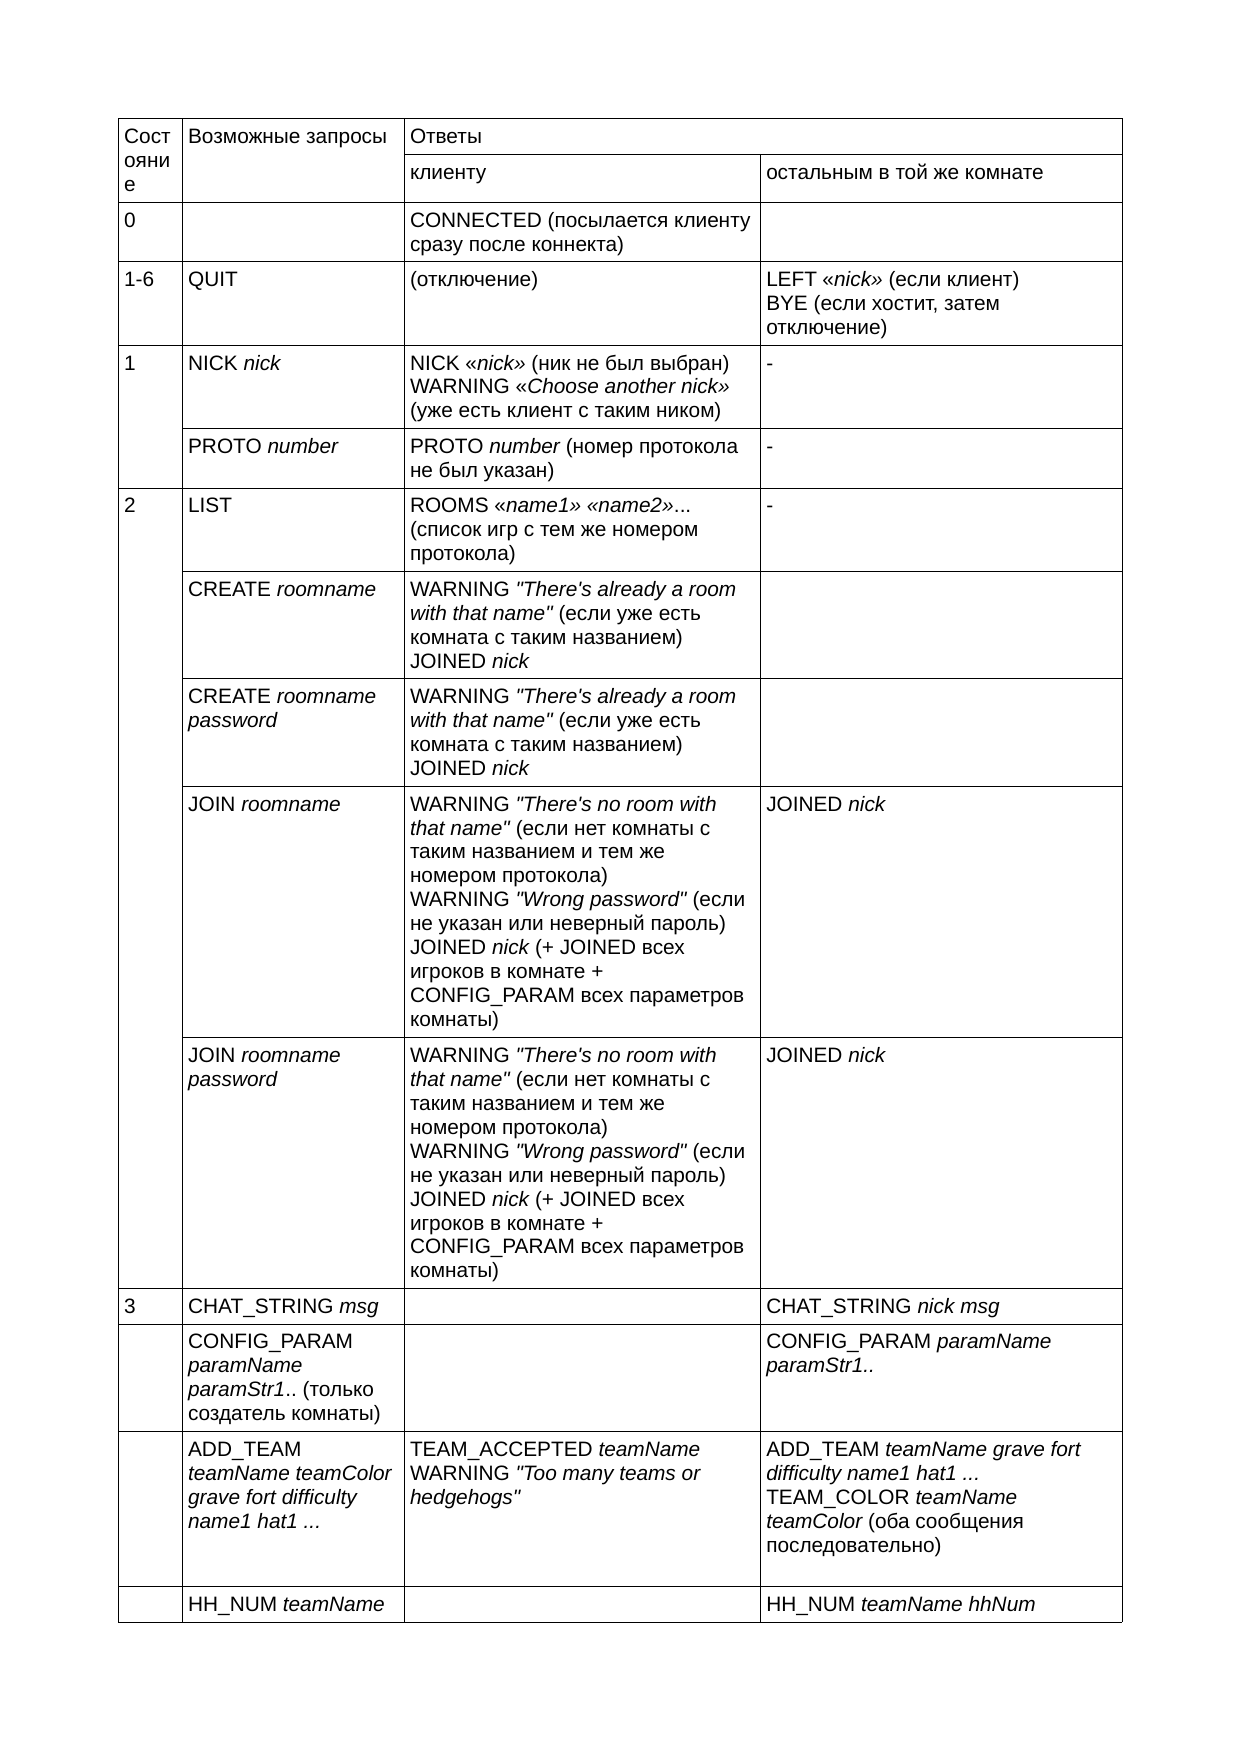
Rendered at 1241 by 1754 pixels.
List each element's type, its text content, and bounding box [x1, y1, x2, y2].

table_cell [405, 1325, 760, 1431]
table_cell остальным в той же комнате [761, 155, 1122, 202]
table_cell CONFIG_PARAM paramName paramStr1.. [761, 1325, 1122, 1431]
table_cell WARNING "There's already a room with that name" (если уже есть комната с таким названием) JOINED nick [405, 572, 760, 678]
table_cell - [761, 346, 1122, 428]
table_cell [761, 203, 1122, 261]
table_cell WARNING "There's already a room with that name" (если уже есть комната с таким названием) JOINED nick [405, 679, 760, 786]
table_header Ответы [405, 119, 1122, 154]
table_cell PROTO number [183, 429, 404, 487]
table_cell CHAT_STRING msg [183, 1289, 404, 1323]
table_cell HH_NUM teamName hhNum [761, 1587, 1122, 1622]
table_cell WARNING "There's no room with that name" (если нет комнаты с таким названием и тем же номером протокола) WARNING "Wrong password" (если не указан или неверный пароль) JOINED nick (+ JOINED всех игроков в комнате + CONFIG_PARAM всех параметров комнаты) [405, 787, 760, 1037]
table_cell CONFIG_PARAM paramName paramStr1.. (только создатель комнаты) [183, 1325, 404, 1431]
table_cell [183, 203, 404, 261]
table_cell JOIN roomname [183, 787, 404, 1037]
table_cell [761, 572, 1122, 678]
table_cell 1 [119, 346, 182, 487]
table_cell ADD_TEAM teamName teamColor grave fort difficulty name1 hat1 ... [183, 1432, 404, 1586]
table_cell [405, 1289, 760, 1323]
table_cell - [761, 429, 1122, 487]
table_cell JOIN roomname password [183, 1038, 404, 1288]
table_cell PROTO number (номер протокола не был указан) [405, 429, 760, 487]
table_cell 2 [119, 489, 182, 1288]
table_cell HH_NUM teamName [183, 1587, 404, 1622]
table_cell ADD_TEAM teamName grave fort difficulty name1 hat1 ... TEAM_COLOR teamName teamColor (оба сообщения последовательно) [761, 1432, 1122, 1586]
table_cell WARNING "There's no room with that name" (если нет комнаты с таким названием и тем же номером протокола) WARNING "Wrong password" (если не указан или неверный пароль) JOINED nick (+ JOINED всех игроков в комнате + CONFIG_PARAM всех параметров комнаты) [405, 1038, 760, 1288]
table_cell 3 [119, 1289, 182, 1323]
table_cell NICK «nick» (ник не был выбран) WARNING «Choose another nick» (уже есть клиент с таким ником) [405, 346, 760, 428]
table_cell (отключение) [405, 262, 760, 344]
table_cell [119, 1325, 182, 1431]
table_header Возможные запросы [183, 119, 404, 202]
table_cell QUIT [183, 262, 404, 344]
table_cell клиенту [405, 155, 760, 202]
table_cell CHAT_STRING nick msg [761, 1289, 1122, 1323]
table_cell 1-6 [119, 262, 182, 344]
table_cell NICK nick [183, 346, 404, 428]
table_cell CREATE roomname [183, 572, 404, 678]
table_cell JOINED nick [761, 1038, 1122, 1288]
table_cell [119, 1432, 182, 1586]
table_cell [405, 1587, 760, 1622]
table_cell CREATE roomname password [183, 679, 404, 786]
table_cell [119, 1587, 182, 1622]
table_cell 0 [119, 203, 182, 261]
table_cell LEFT «nick» (если клиент) BYE (если хостит, затем отключение) [761, 262, 1122, 344]
table_cell ROOMS «name1» «name2»... (список игр с тем же номером протокола) [405, 489, 760, 571]
table_cell LIST [183, 489, 404, 571]
table_cell - [761, 489, 1122, 571]
table_cell CONNECTED (посылается клиенту сразу после коннекта) [405, 203, 760, 261]
table_cell JOINED nick [761, 787, 1122, 1037]
table_header Состояние [119, 119, 182, 202]
table_cell [761, 679, 1122, 786]
table_cell TEAM_ACCEPTED teamName WARNING "Too many teams or hedgehogs" [405, 1432, 760, 1586]
